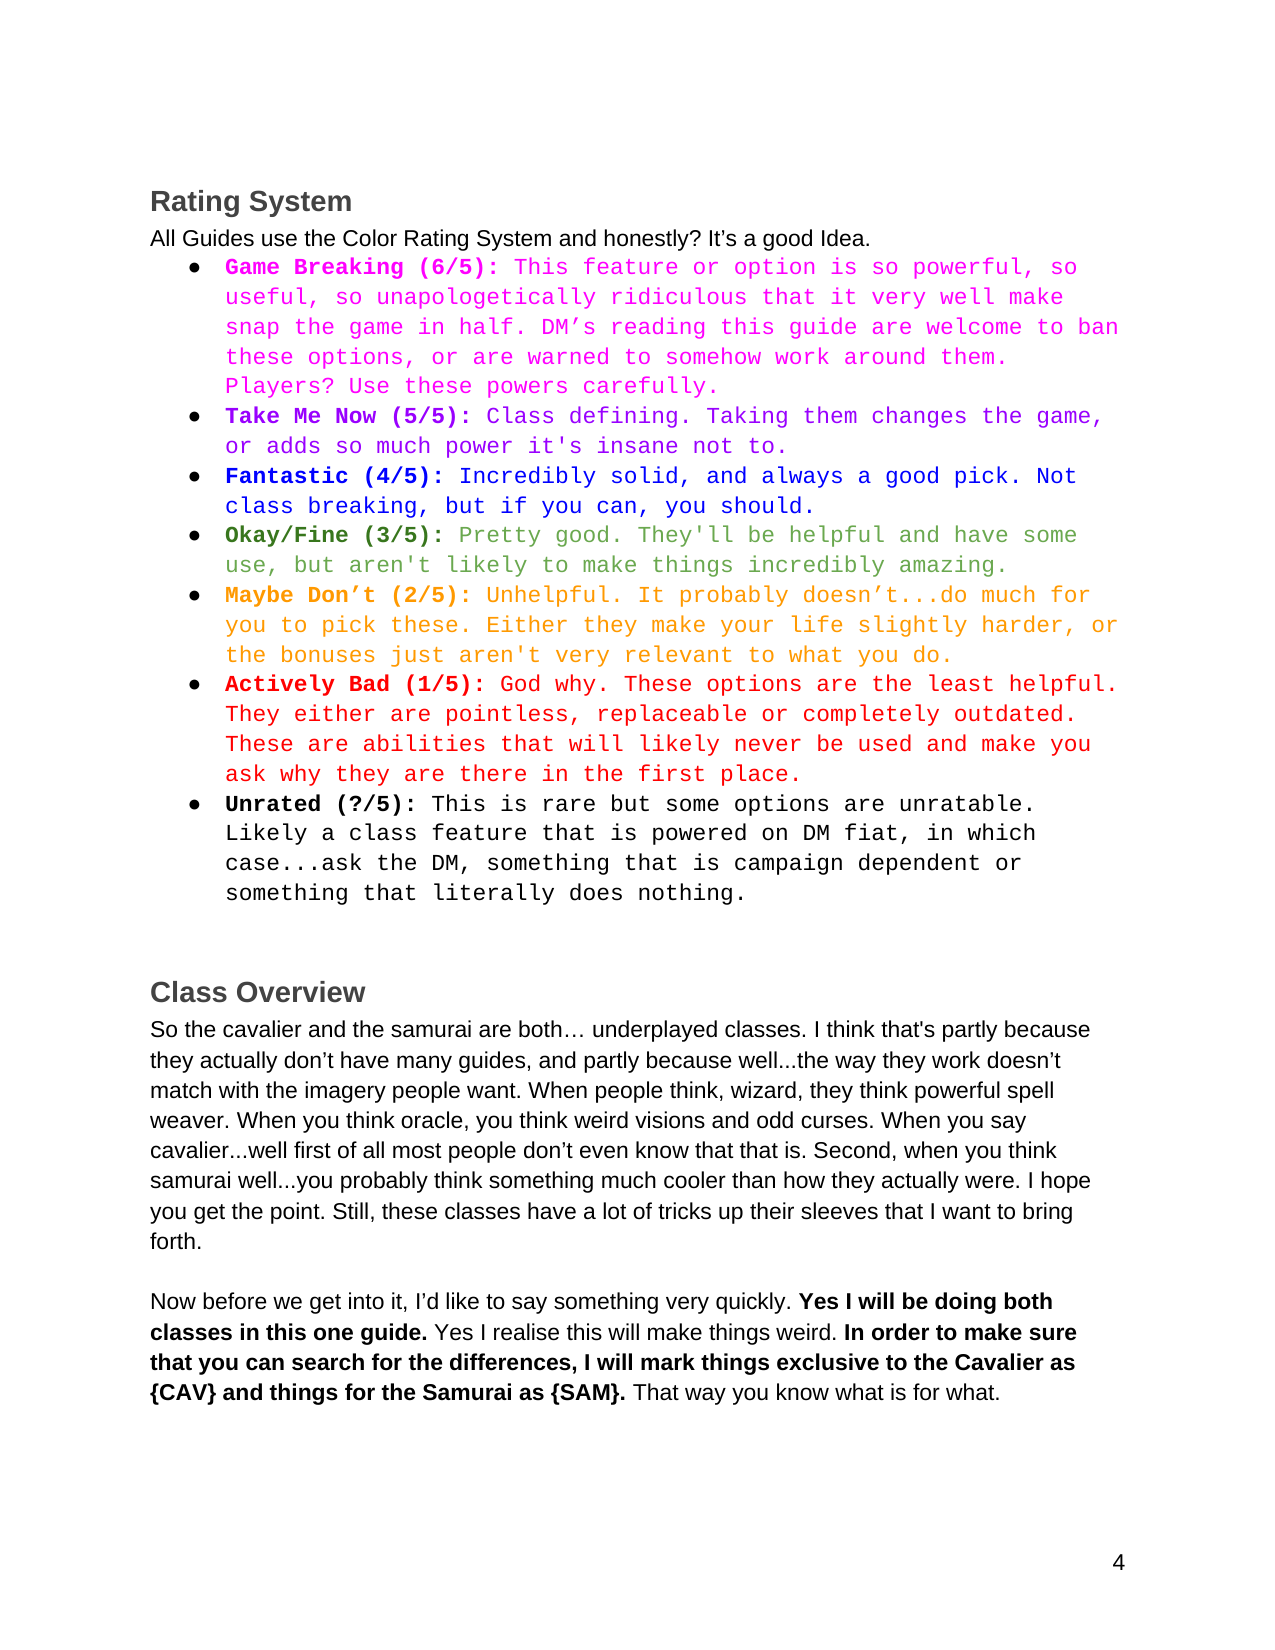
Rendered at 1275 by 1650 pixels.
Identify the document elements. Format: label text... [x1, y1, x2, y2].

list Okay/Fine (3/5): Pretty good. They'll be helpful and have some use, but aren't likely to make things incredibly amazing. [187, 524, 1125, 579]
text So the cavalier and the samurai are both… underplayed classes. I think that's partly because they actually don’t have many guides, and partly because well...the way they work doesn’t match with the imagery people want. When people think, wizard, they think powerful spell weaver. When you think oracle, you think weird visions and odd curses. When you say cavalier...well first of all most people don’t even know that that is. Second, when you think samurai well...you probably think something much cooler than how they actually were. I hope you get the point. Still, these classes have a lot of tricks up their sleeves that I want to bring forth. Now before we get into it, I’d like to say something very quickly. Yes I will be doing both classes in this one guide. Yes I realise this will make things weird. In order to make sure that you can search for the differences, I will mark things exclusive to the Cavalier as {CAV} and things for the Samurai as {SAM}. That way you know what is for what. [150, 1016, 1125, 1405]
text All Guides use the Color Rating System and honestly? It’s a good Idea. [150, 225, 1125, 252]
list Unrated (?/5): This is rare but some options are unratable. Likely a class feature that is powered on DM fiat, in which case...ask the DM, something that is campaign dependent or something that literally does nothing. [187, 792, 1125, 907]
list Fantastic (4/5): Incredibly solid, and always a good pick. Not class breaking, but if you can, you should. [187, 464, 1125, 520]
list Take Me Now (5/5): Class defining. Taking them changes the game, or adds so much power it's insane not to. [187, 404, 1125, 460]
list Actively Bad (1/5): God why. These options are the least helpful. They either are pointless, replaceable or completely outdated. These are abilities that will likely never be used and make you ask why they are there in the first place. [187, 673, 1125, 788]
subtitle Class Overview [150, 974, 1125, 1008]
list Game Breaking (6/5): This feature or option is so powerful, so useful, so unapologetically ridiculous that it very well make snap the game in half. DM’s reading this guide are welcome to ban these options, or are warned to somehow work around them. Players? Use these powers carefully. [187, 256, 1125, 401]
list Maybe Don’t (2/5): Unhelpful. It probably doesn’t...do much for you to pick these. Either they make your life slightly harder, or the bonuses just aren't very relevant to what you do. [187, 583, 1125, 669]
subtitle Rating System [150, 150, 1125, 217]
